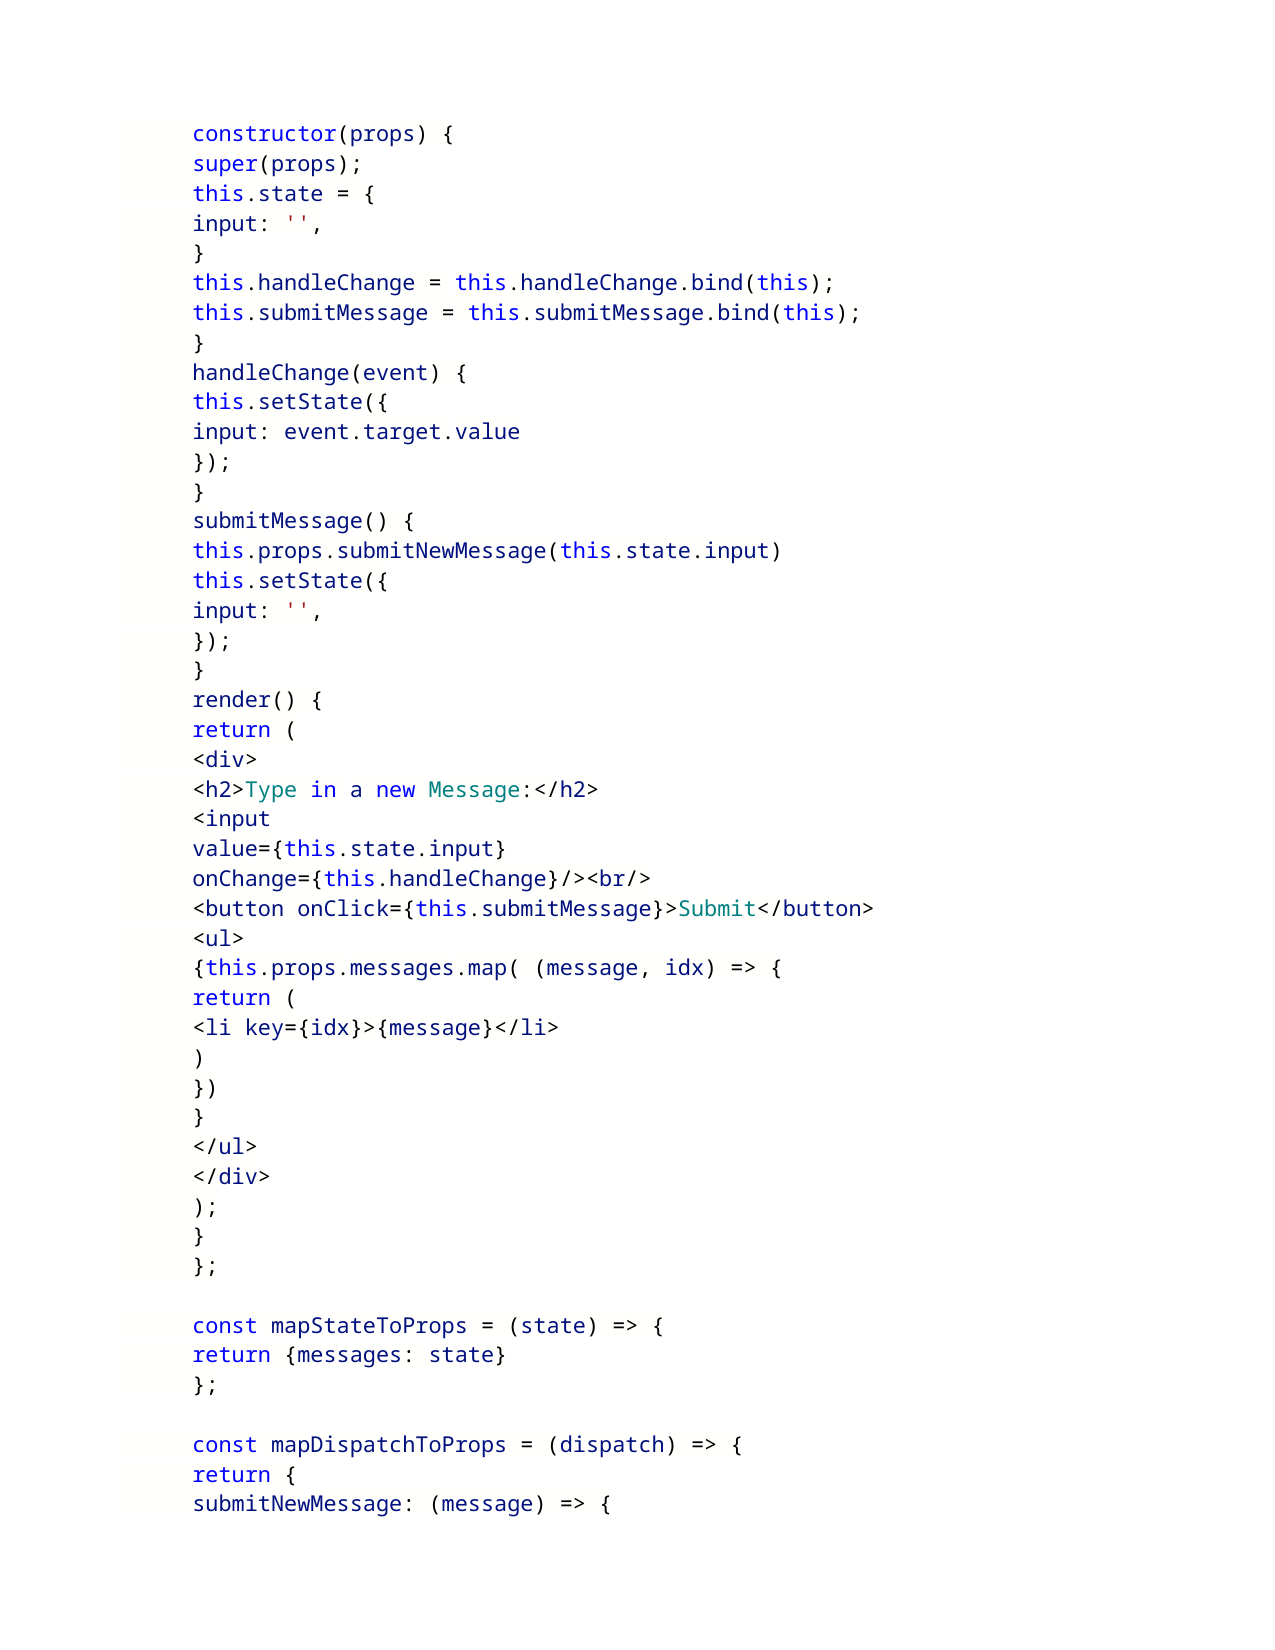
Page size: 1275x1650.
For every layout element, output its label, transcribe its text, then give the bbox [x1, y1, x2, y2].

text submitMessage() { [118, 505, 1157, 535]
text } [118, 476, 1157, 505]
text }; [118, 1369, 1157, 1399]
text render() { [118, 684, 1157, 714]
text return ( [118, 982, 1157, 1012]
text this.handleChange = this.handleChange.bind(this); [118, 267, 1157, 297]
text constructor(props) { [118, 118, 1157, 148]
text } [118, 327, 1157, 356]
text } [118, 1220, 1157, 1250]
text submitNewMessage: (message) => { [118, 1488, 1157, 1518]
text }); [118, 624, 1157, 654]
text }; [118, 1250, 1157, 1280]
text const mapDispatchToProps = (dispatch) => { [118, 1429, 1157, 1458]
text <h2>Type in a new Message:</h2> [118, 773, 1157, 803]
text } [118, 237, 1157, 267]
text onChange={this.handleChange}/><br/> [118, 863, 1157, 893]
text this.submitMessage = this.submitMessage.bind(this); [118, 297, 1157, 327]
text input: event.target.value [118, 416, 1157, 446]
text this.props.submitNewMessage(this.state.input) [118, 535, 1157, 565]
text const mapStateToProps = (state) => { [118, 1310, 1157, 1339]
text }); [118, 446, 1157, 476]
text ); [118, 1191, 1157, 1220]
text this.state = { [118, 178, 1157, 207]
text this.setState({ [118, 565, 1157, 595]
text {this.props.messages.map( (message, idx) => { [118, 952, 1157, 982]
text } [118, 654, 1157, 684]
text </ul> [118, 1131, 1157, 1161]
text } [118, 1101, 1157, 1131]
text this.setState({ [118, 386, 1157, 416]
text super(props); [118, 148, 1157, 178]
text input: '', [118, 595, 1157, 624]
text <ul> [118, 922, 1157, 952]
text ) [118, 1042, 1157, 1071]
text <div> [118, 744, 1157, 773]
text </div> [118, 1161, 1157, 1191]
text <li key={idx}>{message}</li> [118, 1012, 1157, 1042]
text }) [118, 1071, 1157, 1101]
text <button onClick={this.submitMessage}>Submit</button> [118, 893, 1157, 922]
text handleChange(event) { [118, 356, 1157, 386]
text return ( [118, 714, 1157, 744]
text input: '', [118, 207, 1157, 237]
text return { [118, 1458, 1157, 1488]
text <input [118, 803, 1157, 833]
text value={this.state.input} [118, 833, 1157, 863]
text return {messages: state} [118, 1339, 1157, 1369]
